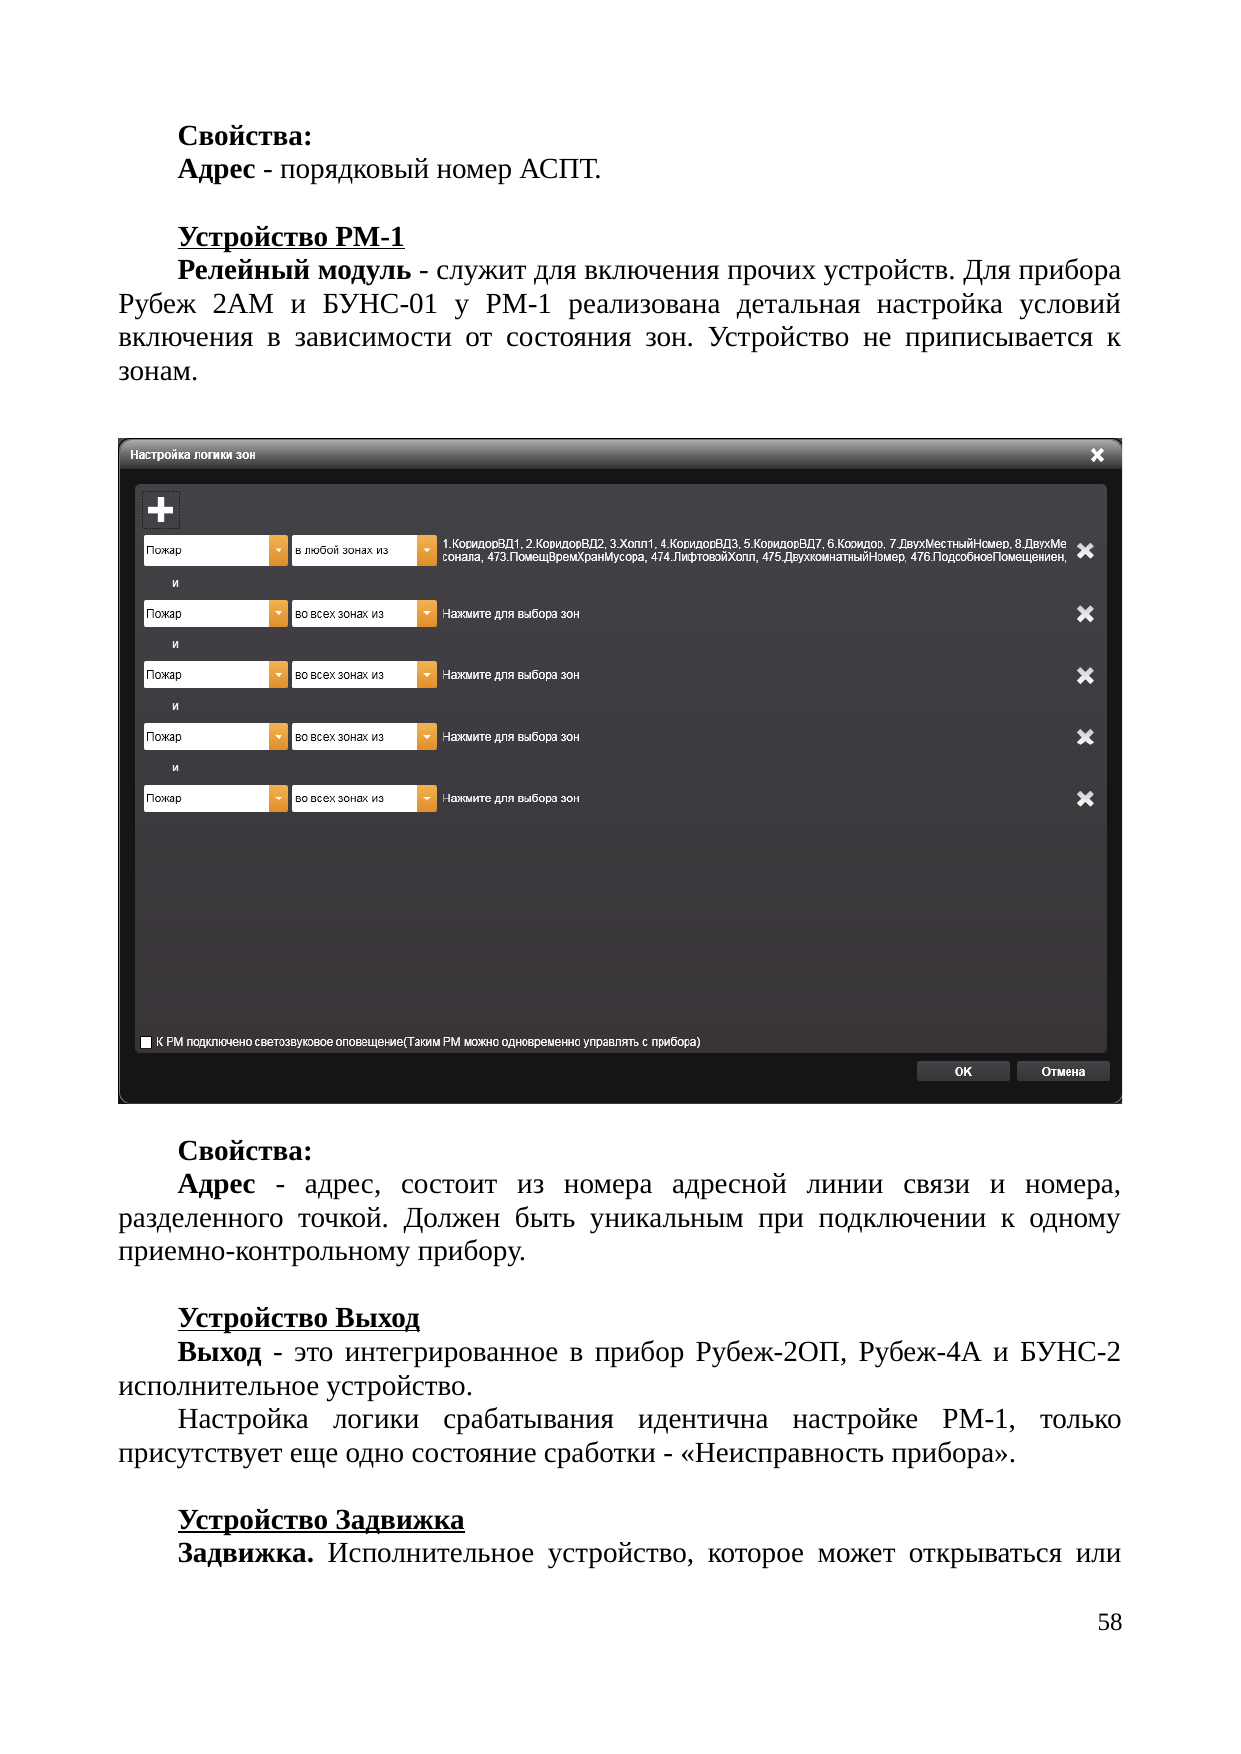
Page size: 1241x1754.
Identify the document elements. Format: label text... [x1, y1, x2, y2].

text Свойства: [118, 118, 1122, 152]
text Адрес - порядковый номер АСПТ. [118, 152, 1122, 185]
text Задвижка. Исполнительное устройство, которое может открываться или [118, 1535, 1122, 1569]
picture [118, 438, 1123, 1104]
text Настройка логики срабатывания идентична настройке РМ-1, только присутствует еще одно состояние сработки - «Неисправность прибора». [118, 1401, 1122, 1468]
text Устройство РМ-1 [118, 185, 1122, 252]
text [118, 386, 1122, 438]
text Устройство Выход [118, 1267, 1122, 1334]
text Выход - это интегрированное в прибор Рубеж-2ОП, Рубеж-4А и БУНС-2 исполнительное устройство. [118, 1334, 1122, 1401]
text Устройство Задвижка [118, 1468, 1122, 1535]
text Релейный модуль - служит для включения прочих устройств. Для прибора Рубеж 2АМ и БУНС-01 у РМ-1 реализована детальная настройка условий включения в зависимости от состояния зон. Устройство не приписывается к зонам. [118, 252, 1122, 386]
text Адрес - адрес, состоит из номера адресной линии связи и номера, разделенного точкой. Должен быть уникальным при подключении к одному приемно-контрольному прибору. [118, 1166, 1122, 1267]
text Свойства: [118, 1104, 1122, 1166]
